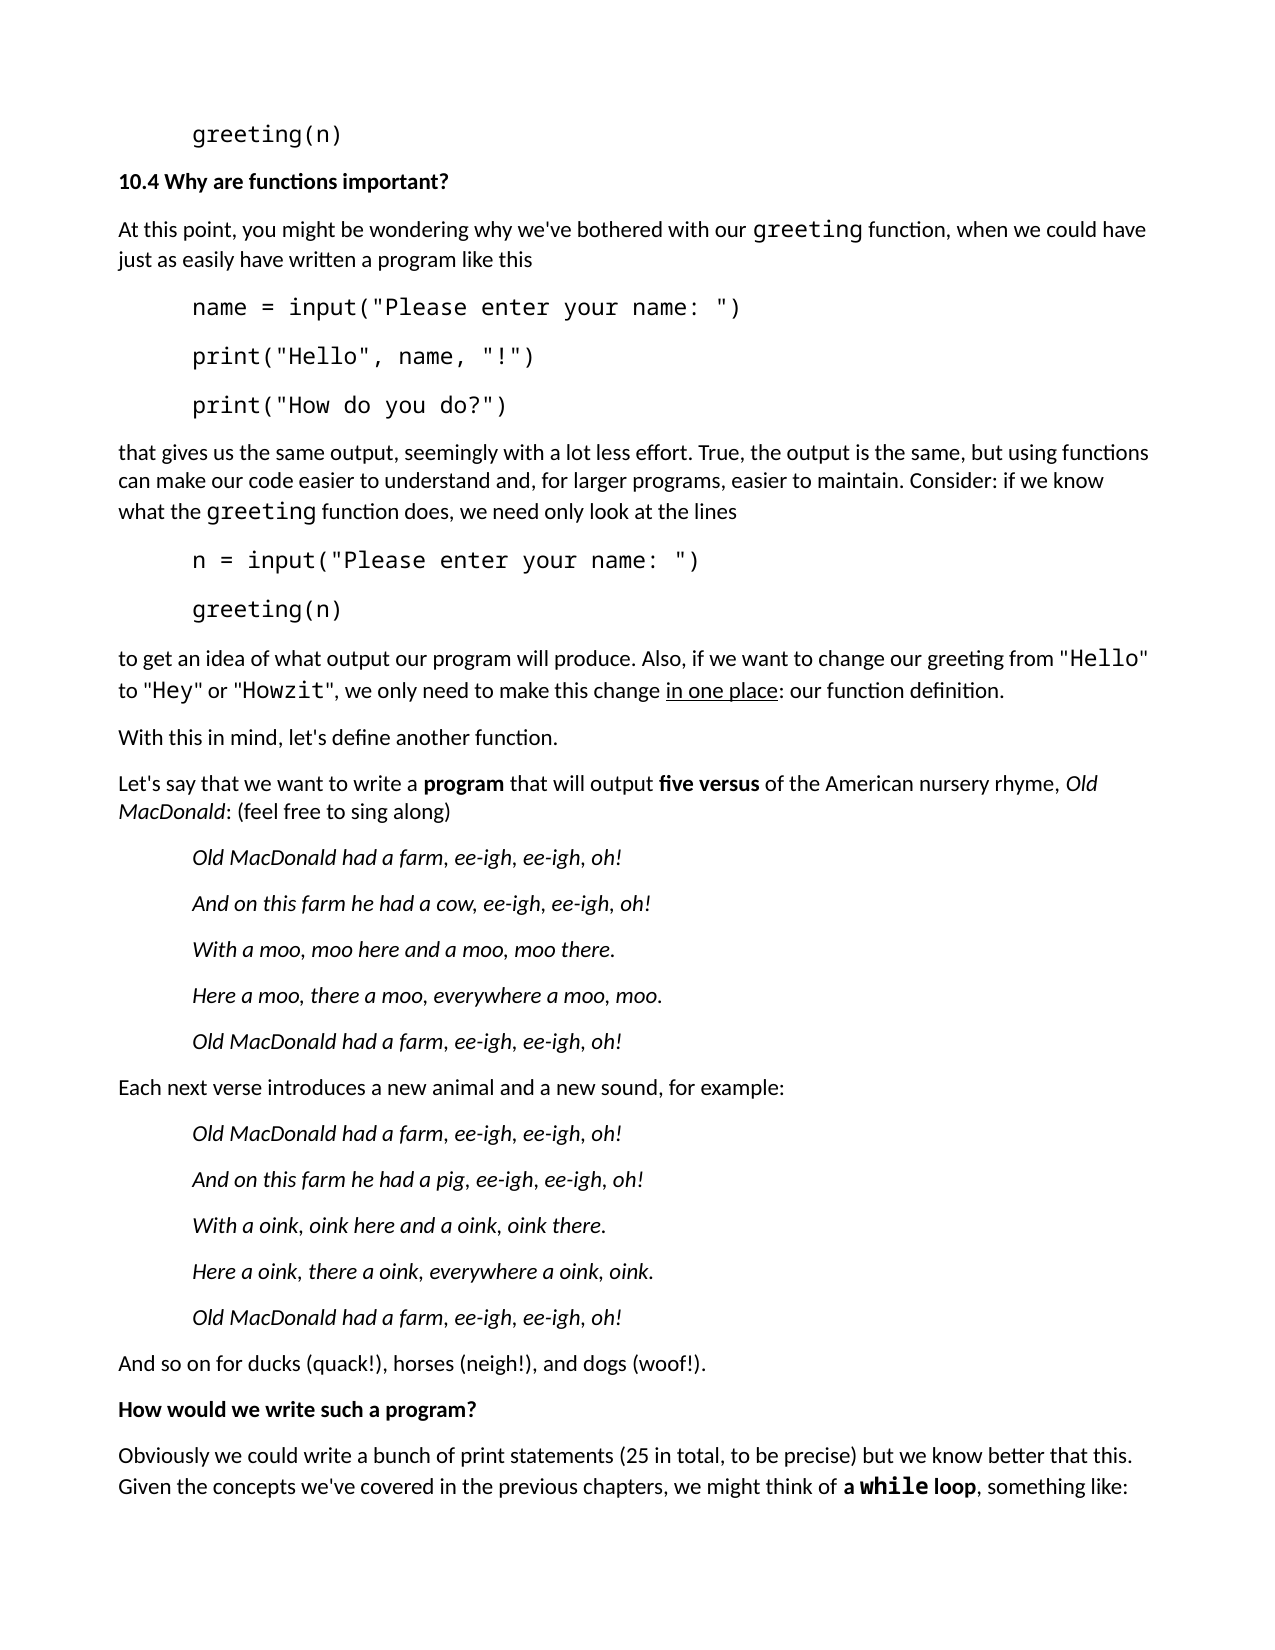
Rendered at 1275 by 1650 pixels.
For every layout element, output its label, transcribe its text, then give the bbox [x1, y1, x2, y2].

text Here a oink, there a oink, everywhere a oink, oink. [118, 1257, 1157, 1285]
text With a oink, oink here and a oink, oink there. [118, 1211, 1157, 1239]
text How would we write such a program? [118, 1396, 1157, 1423]
text Old MacDonald had a farm, ee-igh, ee-igh, oh! [118, 1027, 1157, 1055]
text Let's say that we want to write a program that will output five versus of the American nursery rhyme, Old MacDonald: (feel free to sing along) [118, 769, 1157, 825]
text Each next verse introduces a new animal and a new sound, for example: [118, 1073, 1157, 1101]
text At this point, you might be wondering why we've bothered with our greeting function, when we could have just as easily have written a program like this [118, 213, 1157, 273]
text print("Hello", name, "!") [118, 340, 1157, 371]
text n = input("Please enter your name: ") [118, 544, 1157, 575]
text greeting(n) [118, 118, 1157, 149]
text name = input("Please enter your name: ") [118, 291, 1157, 322]
text to get an idea of what output our program will produce. Also, if we want to change our greeting from "Hello" to "Hey" or "Howzit", we only need to make this change in one place: our function definition. [118, 642, 1157, 705]
text With this in mind, let's define another function. [118, 723, 1157, 751]
text Old MacDonald had a farm, ee-igh, ee-igh, oh! [118, 1303, 1157, 1331]
text Obviously we could write a bunch of print statements (25 in total, to be precise) but we know better that this. Given the concepts we've covered in the previous chapters, we might think of a while loop, something like: [118, 1442, 1157, 1501]
text And on this farm he had a pig, ee-igh, ee-igh, oh! [118, 1165, 1157, 1193]
text Old MacDonald had a farm, ee-igh, ee-igh, oh! [118, 1119, 1157, 1147]
text greeting(n) [118, 593, 1157, 624]
text print("How do you do?") [118, 389, 1157, 421]
text Old MacDonald had a farm, ee-igh, ee-igh, oh! [118, 843, 1157, 871]
text With a moo, moo here and a moo, moo there. [118, 935, 1157, 963]
text And so on for ducks (quack!), horses (neigh!), and dogs (woof!). [118, 1349, 1157, 1377]
text And on this farm he had a cow, ee-igh, ee-igh, oh! [118, 889, 1157, 917]
text 10.4 Why are functions important? [118, 167, 1157, 195]
text that gives us the same output, seemingly with a lot less effort. True, the output is the same, but using functions can make our code easier to understand and, for larger programs, easier to maintain. Consider: if we know what the greeting function does, we need only look at the lines [118, 438, 1157, 526]
text Here a moo, there a moo, everywhere a moo, moo. [118, 981, 1157, 1009]
